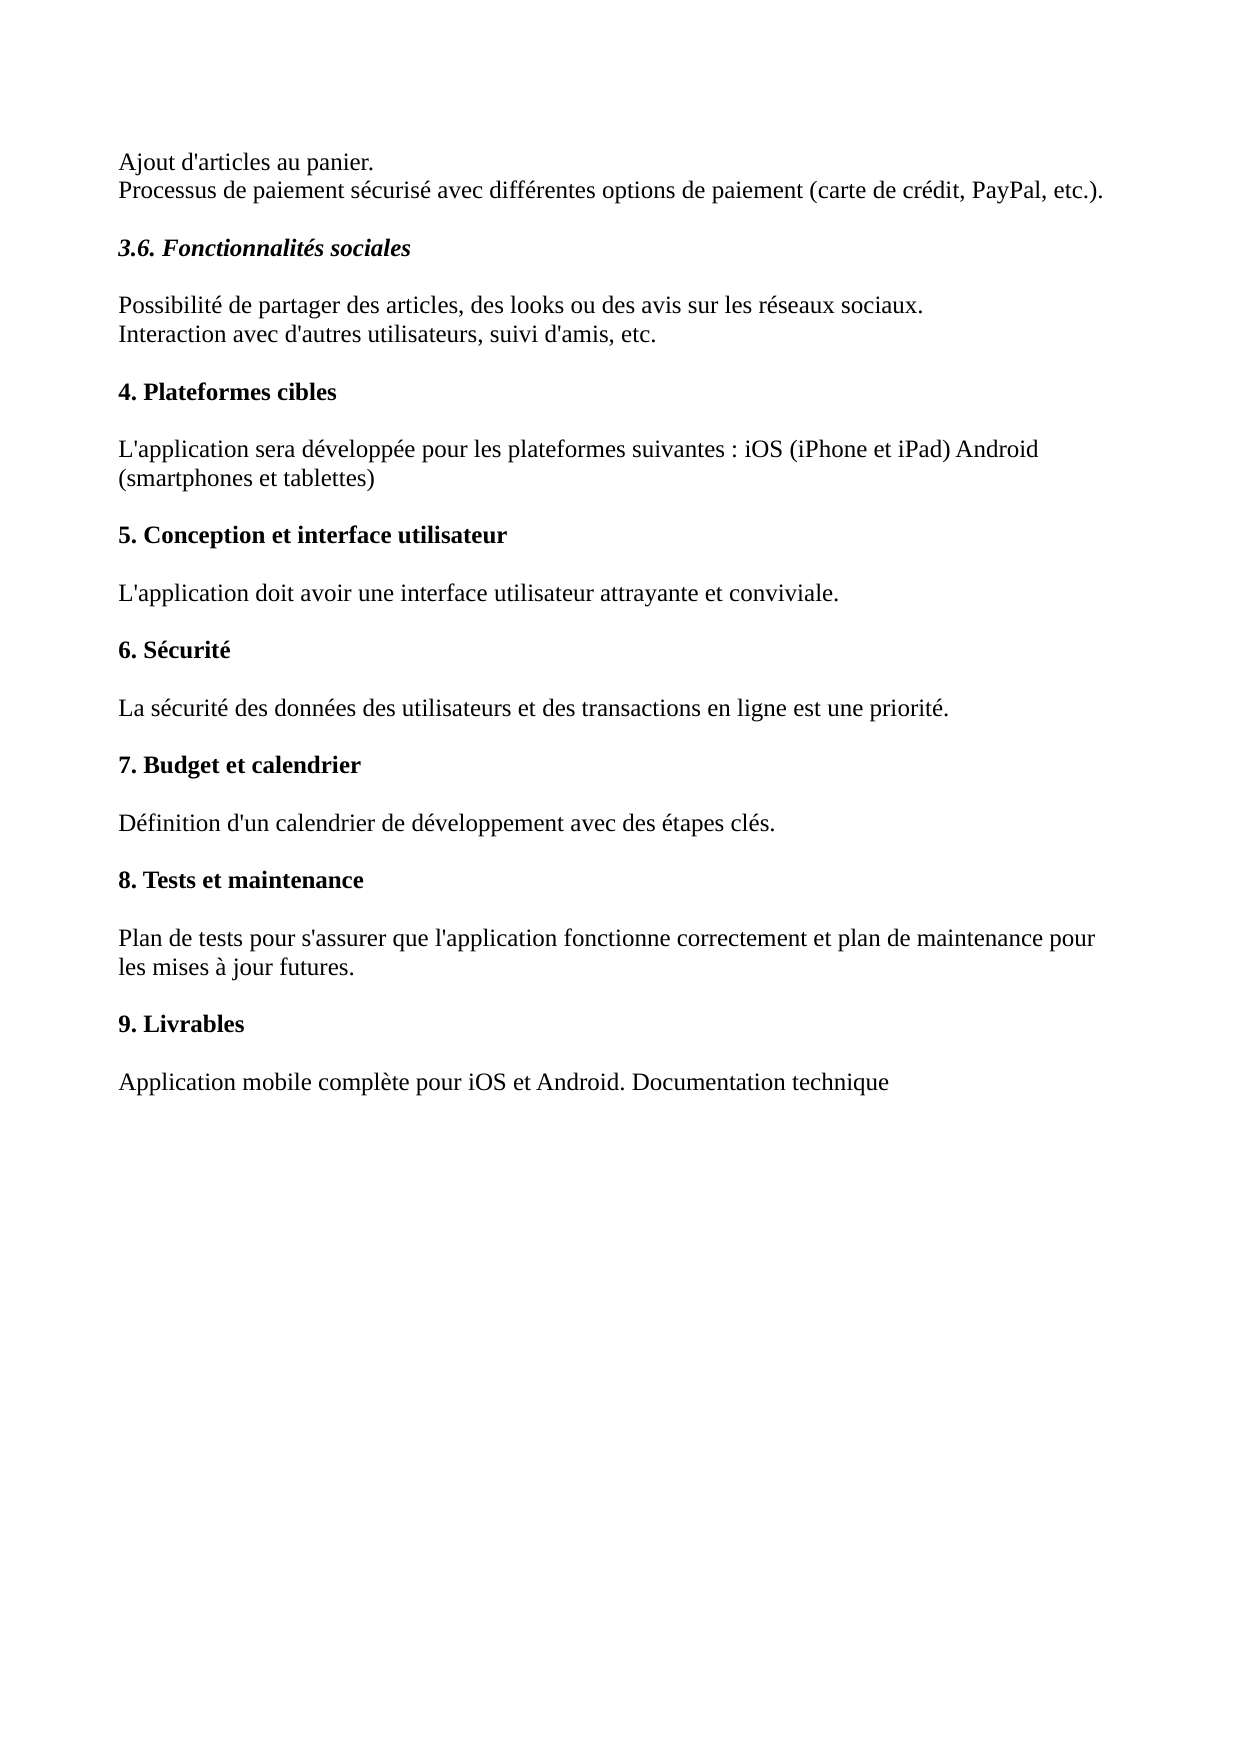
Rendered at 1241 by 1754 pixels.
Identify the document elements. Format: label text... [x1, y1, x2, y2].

text Application mobile complète pour iOS et Android. Documentation technique [118, 1067, 1122, 1096]
text 7. Budget et calendrier [118, 751, 1122, 779]
text Possibilité de partager des articles, des looks ou des avis sur les réseaux sociaux. [118, 291, 1122, 319]
text Définition d'un calendrier de développement avec des étapes clés. [118, 808, 1122, 837]
text 6. Sécurité [118, 636, 1122, 664]
text 9. Livrables [118, 1009, 1122, 1038]
text 8. Tests et maintenance [118, 866, 1122, 894]
text Interaction avec d'autres utilisateurs, suivi d'amis, etc. [118, 319, 1122, 348]
text L'application sera développée pour les plateformes suivantes : iOS (iPhone et iPad) Android (smartphones et tablettes) [118, 434, 1122, 492]
text Ajout d'articles au panier. [118, 147, 1122, 176]
text 5. Conception et interface utilisateur [118, 521, 1122, 549]
text 4. Plateformes cibles [118, 377, 1122, 406]
text La sécurité des données des utilisateurs et des transactions en ligne est une priorité. [118, 693, 1122, 722]
text Processus de paiement sécurisé avec différentes options de paiement (carte de crédit, PayPal, etc.). [118, 176, 1122, 204]
text L'application doit avoir une interface utilisateur attrayante et conviviale. [118, 578, 1122, 607]
text Plan de tests pour s'assurer que l'application fonctionne correctement et plan de maintenance pour les mises à jour futures. [118, 923, 1122, 981]
text 3.6. Fonctionnalités sociales [118, 233, 1122, 262]
